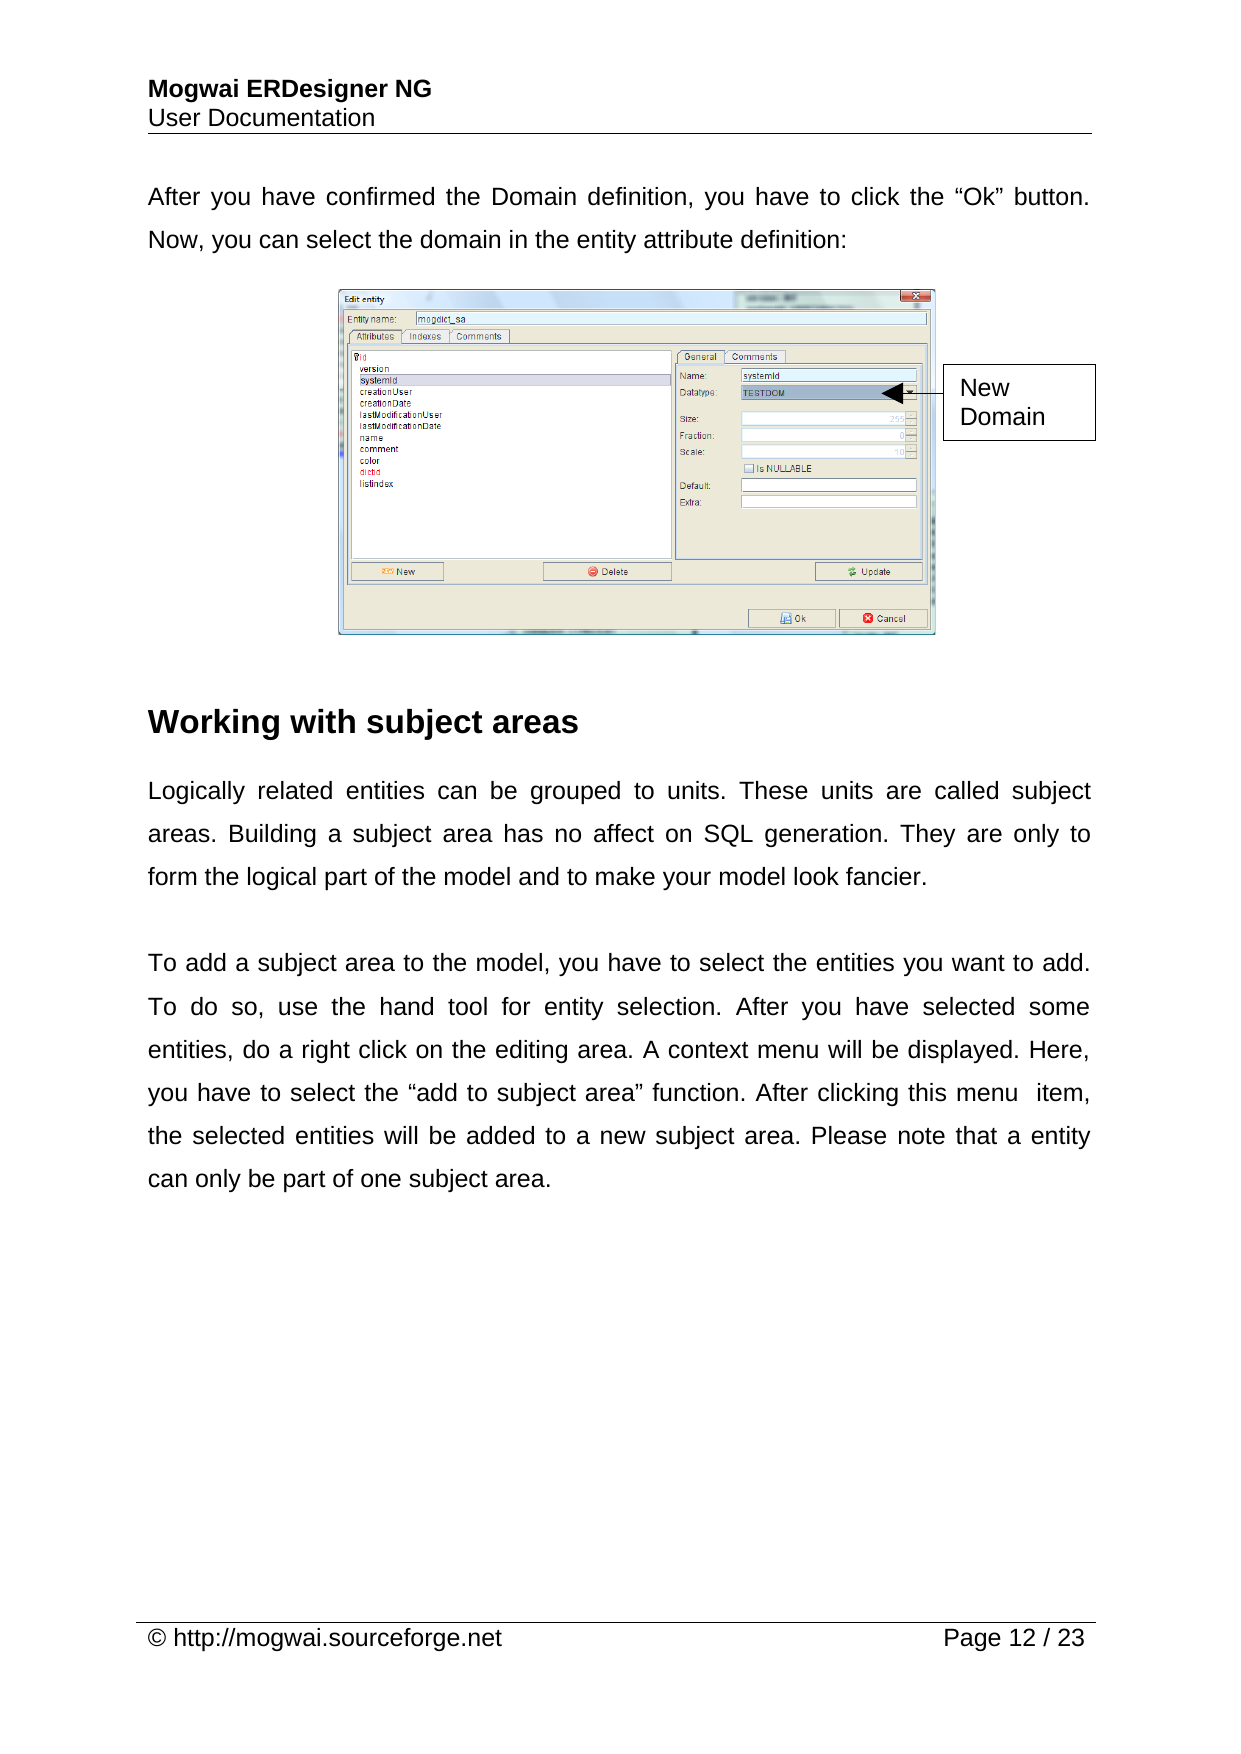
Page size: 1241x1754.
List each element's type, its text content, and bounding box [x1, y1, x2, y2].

text Logically related entities can be grouped to units. These units are called subject areas. Building a subject area has no affect on SQL generation. They are only to form the logical part of the model and to make your model look fancier. [148, 776, 1092, 891]
text After you have confirmed the Domain definition, you have to click the “Ok” button. Now, you can select the domain in the entity attribute definition: [148, 182, 1092, 254]
picture [338, 289, 936, 635]
text To add a subject area to the model, you have to select the entities you want to add. To do so, use the hand tool for entity selection. After you have selected some entities, do a right click on the editing area. A context menu will be displayed. Here, you have to select the “add to subject area” function. After clicking this menu item, the selected entities will be added to a new subject area. Please note that a entity can only be part of one subject area. [148, 948, 1092, 1193]
subtitle Working with subject areas [148, 702, 1092, 741]
text New Domain [959, 373, 1079, 431]
